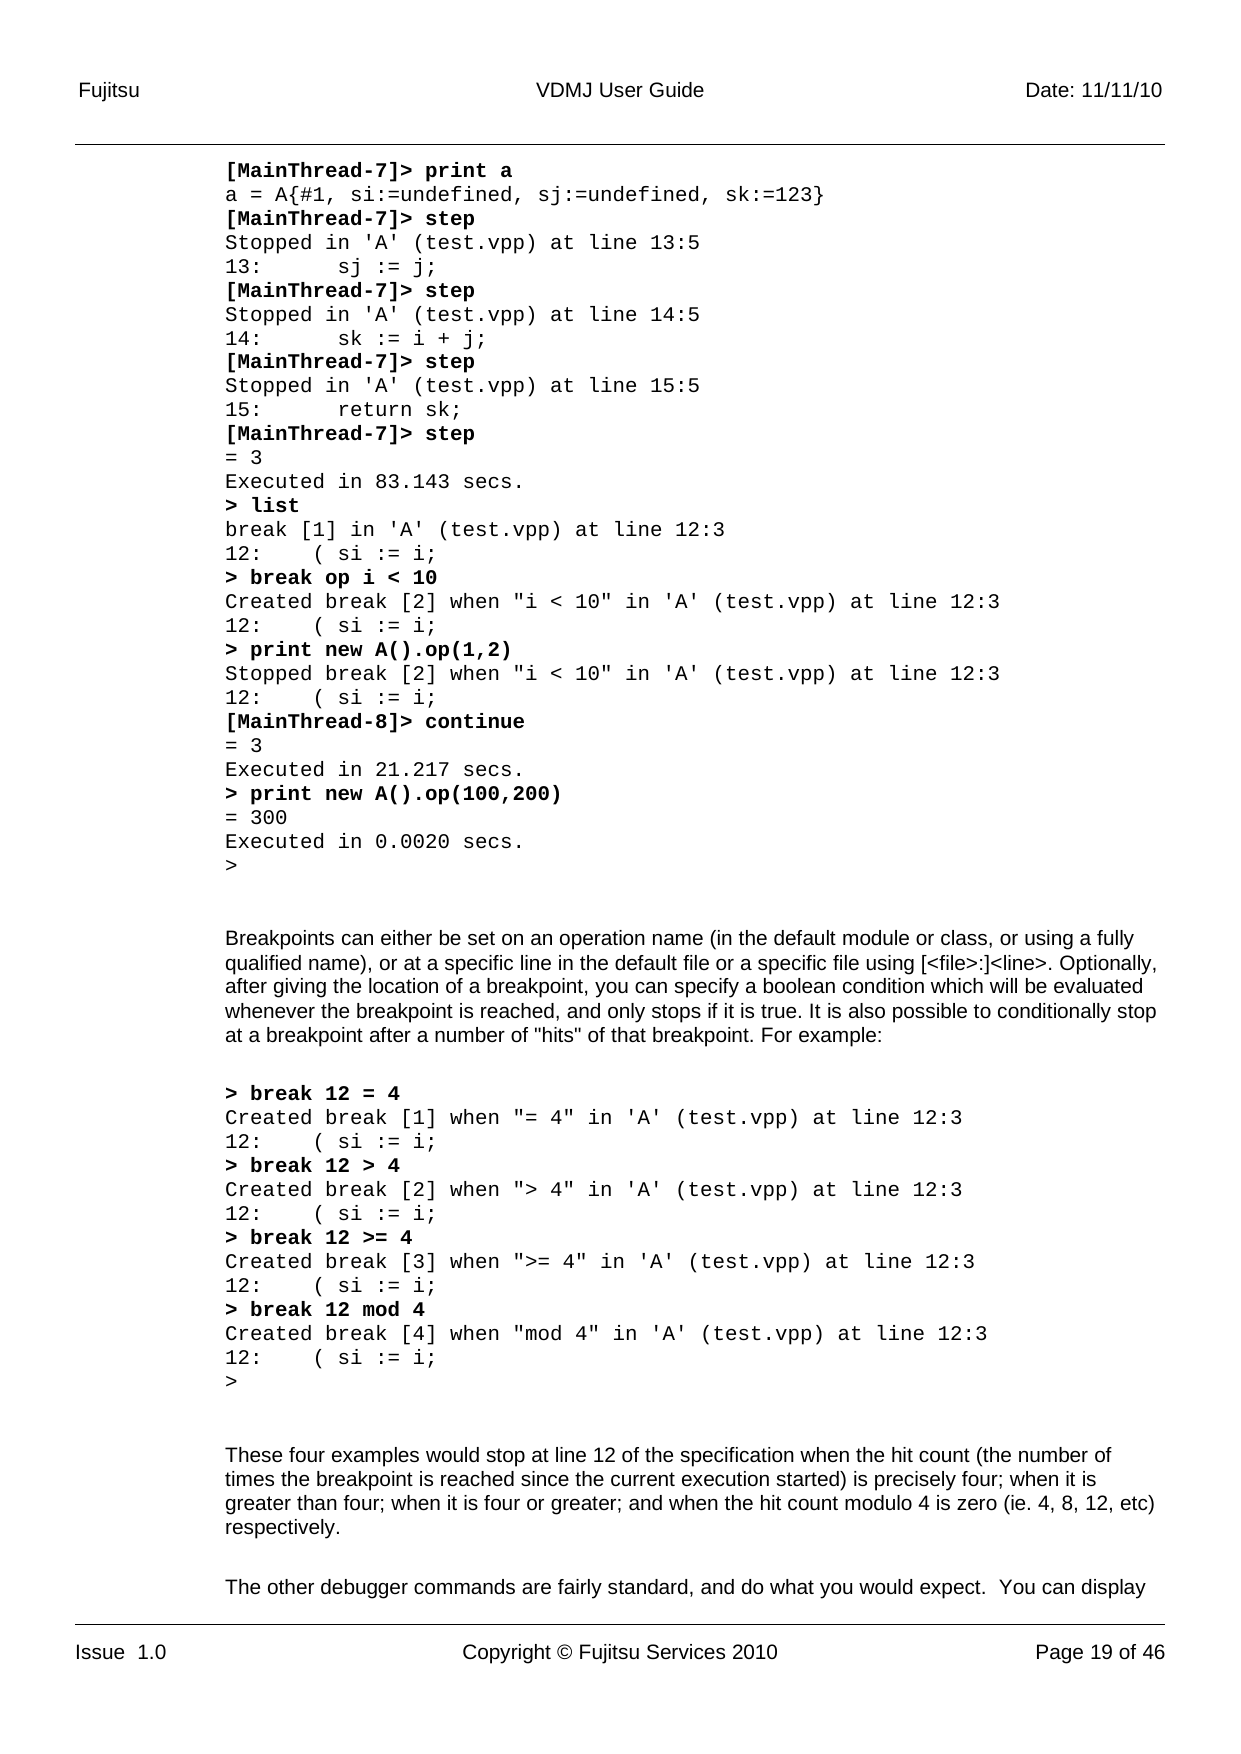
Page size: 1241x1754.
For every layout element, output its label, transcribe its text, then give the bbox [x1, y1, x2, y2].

text > break 12 mod 4 [225, 1299, 1165, 1323]
text [MainThread-7]> step [225, 279, 1165, 303]
text The other debugger commands are fairly standard, and do what you would expect. You can display [225, 1575, 1165, 1599]
text [MainThread-7]> step [225, 351, 1165, 375]
text 12: ( si := i; [225, 1131, 1165, 1155]
text > break 12 > 4 [225, 1155, 1165, 1179]
text > [225, 854, 1165, 878]
text = 3 [225, 447, 1165, 471]
text = 3 [225, 735, 1165, 759]
text [MainThread-7]> print a [225, 160, 1165, 184]
text 12: ( si := i; [225, 1203, 1165, 1227]
text Stopped in 'A' (test.vpp) at line 14:5 [225, 303, 1165, 327]
text 12: ( si := i; [225, 687, 1165, 711]
text Breakpoints can either be set on an operation name (in the default module or class, or using a fully qualified name), or at a specific line in the default file or a specific file using [<file>:]<line>. Optionally, after giving the location of a breakpoint, you can specify a boolean condition which will be evaluated whenever the breakpoint is reached, and only stops if it is true. It is also possible to conditionally stop at a breakpoint after a number of "hits" of that breakpoint. For example: [225, 926, 1165, 1047]
text > break op i < 10 [225, 567, 1165, 591]
text 13: sj := j; [225, 256, 1165, 279]
text Created break [2] when "i < 10" in 'A' (test.vpp) at line 12:3 [225, 591, 1165, 615]
text > [225, 1371, 1165, 1394]
text > print new A().op(1,2) [225, 639, 1165, 663]
text Executed in 21.217 secs. [225, 759, 1165, 783]
text Stopped in 'A' (test.vpp) at line 15:5 [225, 375, 1165, 399]
text Stopped break [2] when "i < 10" in 'A' (test.vpp) at line 12:3 [225, 663, 1165, 687]
text 15: return sk; [225, 399, 1165, 423]
text Executed in 0.0020 secs. [225, 831, 1165, 854]
text Created break [1] when "= 4" in 'A' (test.vpp) at line 12:3 [225, 1107, 1165, 1131]
text [MainThread-8]> continue [225, 711, 1165, 735]
text 14: sk := i + j; [225, 327, 1165, 351]
text Stopped in 'A' (test.vpp) at line 13:5 [225, 232, 1165, 256]
text Created break [2] when "> 4" in 'A' (test.vpp) at line 12:3 [225, 1179, 1165, 1203]
text break [1] in 'A' (test.vpp) at line 12:3 [225, 519, 1165, 543]
text 12: ( si := i; [225, 543, 1165, 567]
text > break 12 = 4 [225, 1083, 1165, 1107]
text = 300 [225, 807, 1165, 831]
text a = A{#1, si:=undefined, sj:=undefined, sk:=123} [225, 184, 1165, 208]
text > list [225, 495, 1165, 519]
text 12: ( si := i; [225, 1275, 1165, 1299]
text 12: ( si := i; [225, 1347, 1165, 1371]
text Created break [3] when ">= 4" in 'A' (test.vpp) at line 12:3 [225, 1251, 1165, 1275]
text These four examples would stop at line 12 of the specification when the hit count (the number of times the breakpoint is reached since the current execution started) is precisely four; when it is greater than four; when it is four or greater; and when the hit count modulo 4 is zero (ie. 4, 8, 12, etc) respectively. [225, 1442, 1165, 1539]
text Executed in 83.143 secs. [225, 471, 1165, 495]
text > print new A().op(100,200) [225, 783, 1165, 807]
text 12: ( si := i; [225, 615, 1165, 639]
text > break 12 >= 4 [225, 1227, 1165, 1251]
text [MainThread-7]> step [225, 208, 1165, 232]
text Created break [4] when "mod 4" in 'A' (test.vpp) at line 12:3 [225, 1323, 1165, 1347]
text [MainThread-7]> step [225, 423, 1165, 447]
